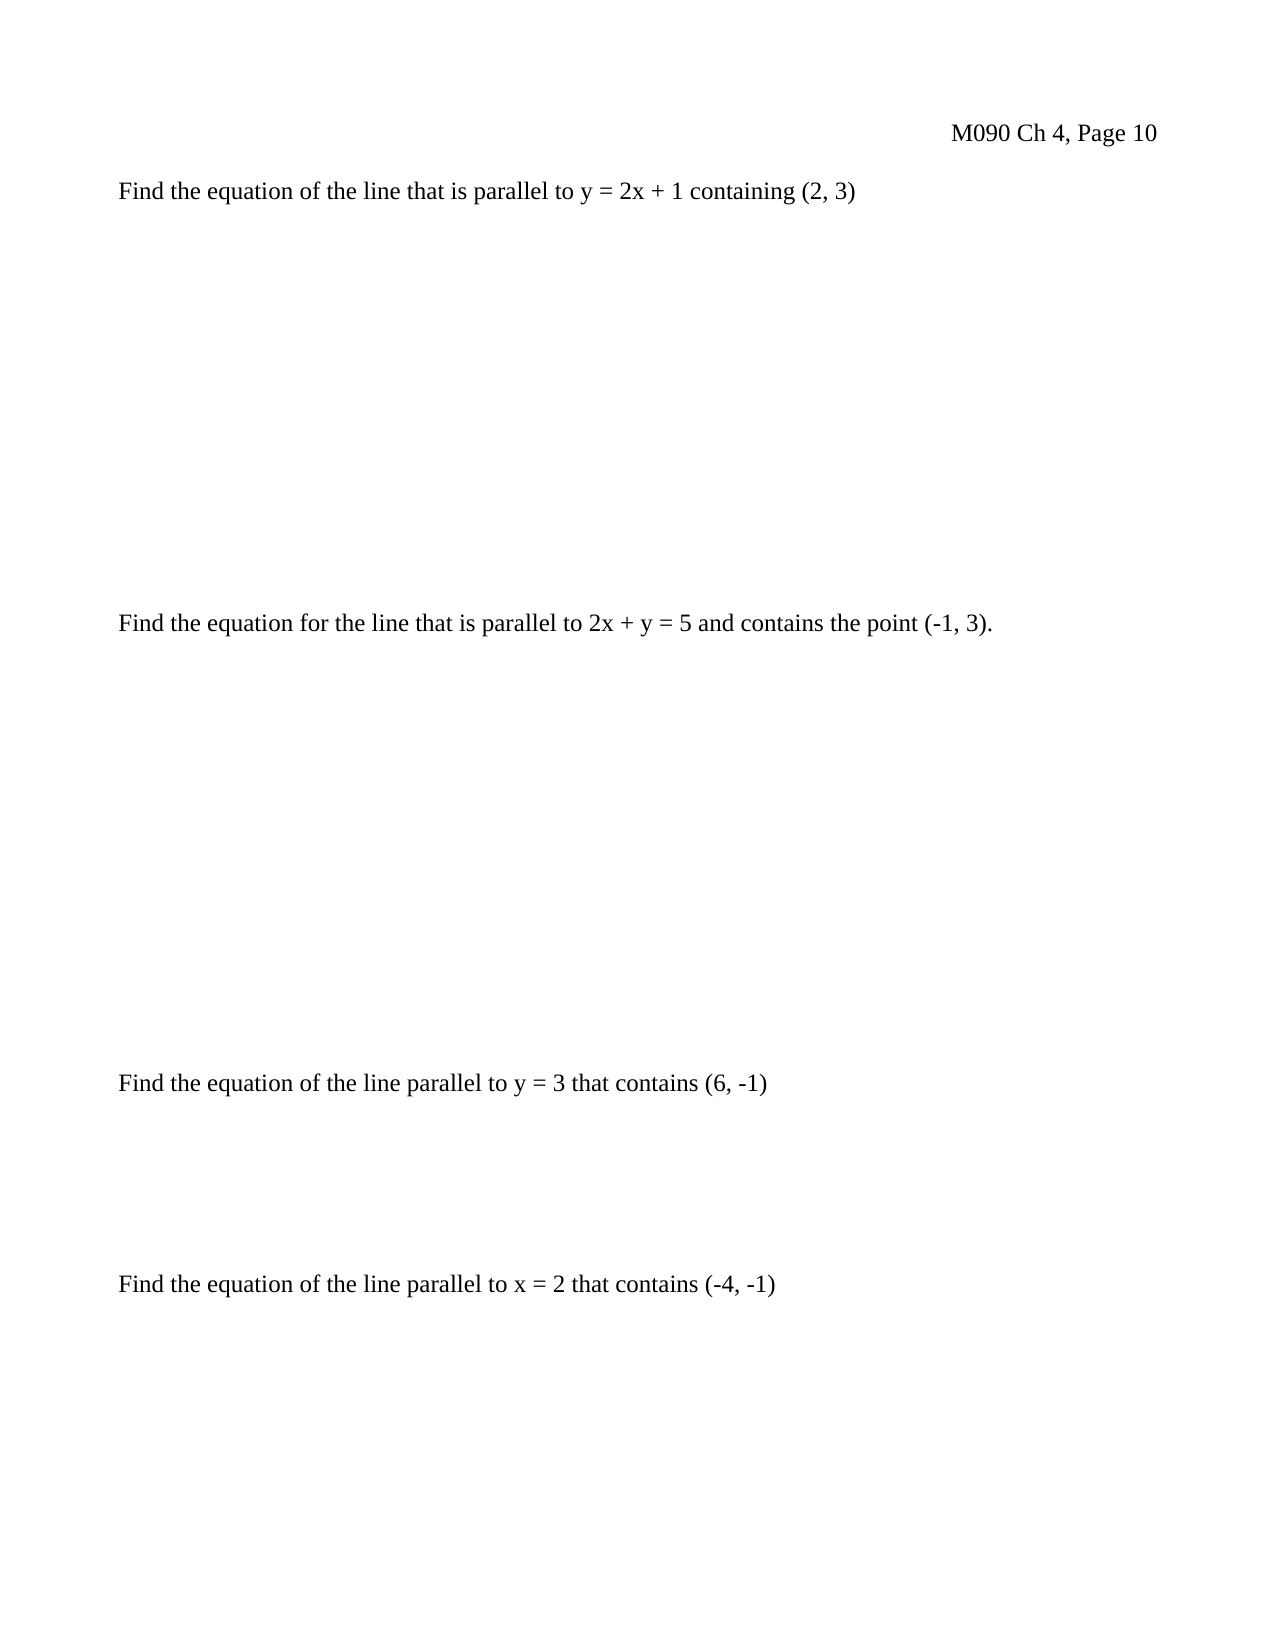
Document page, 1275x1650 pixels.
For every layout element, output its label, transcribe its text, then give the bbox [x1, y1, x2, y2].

text Find the equation of the line parallel to y = 3 that contains (6, -1) [118, 1068, 1157, 1096]
text Find the equation of the line parallel to x = 2 that contains (-4, -1) [118, 1269, 1157, 1298]
text Find the equation for the line that is parallel to 2x + y = 5 and contains the point (-1, 3). [118, 608, 1157, 636]
text Find the equation of the line that is parallel to y = 2x + 1 containing (2, 3) [118, 176, 1157, 205]
